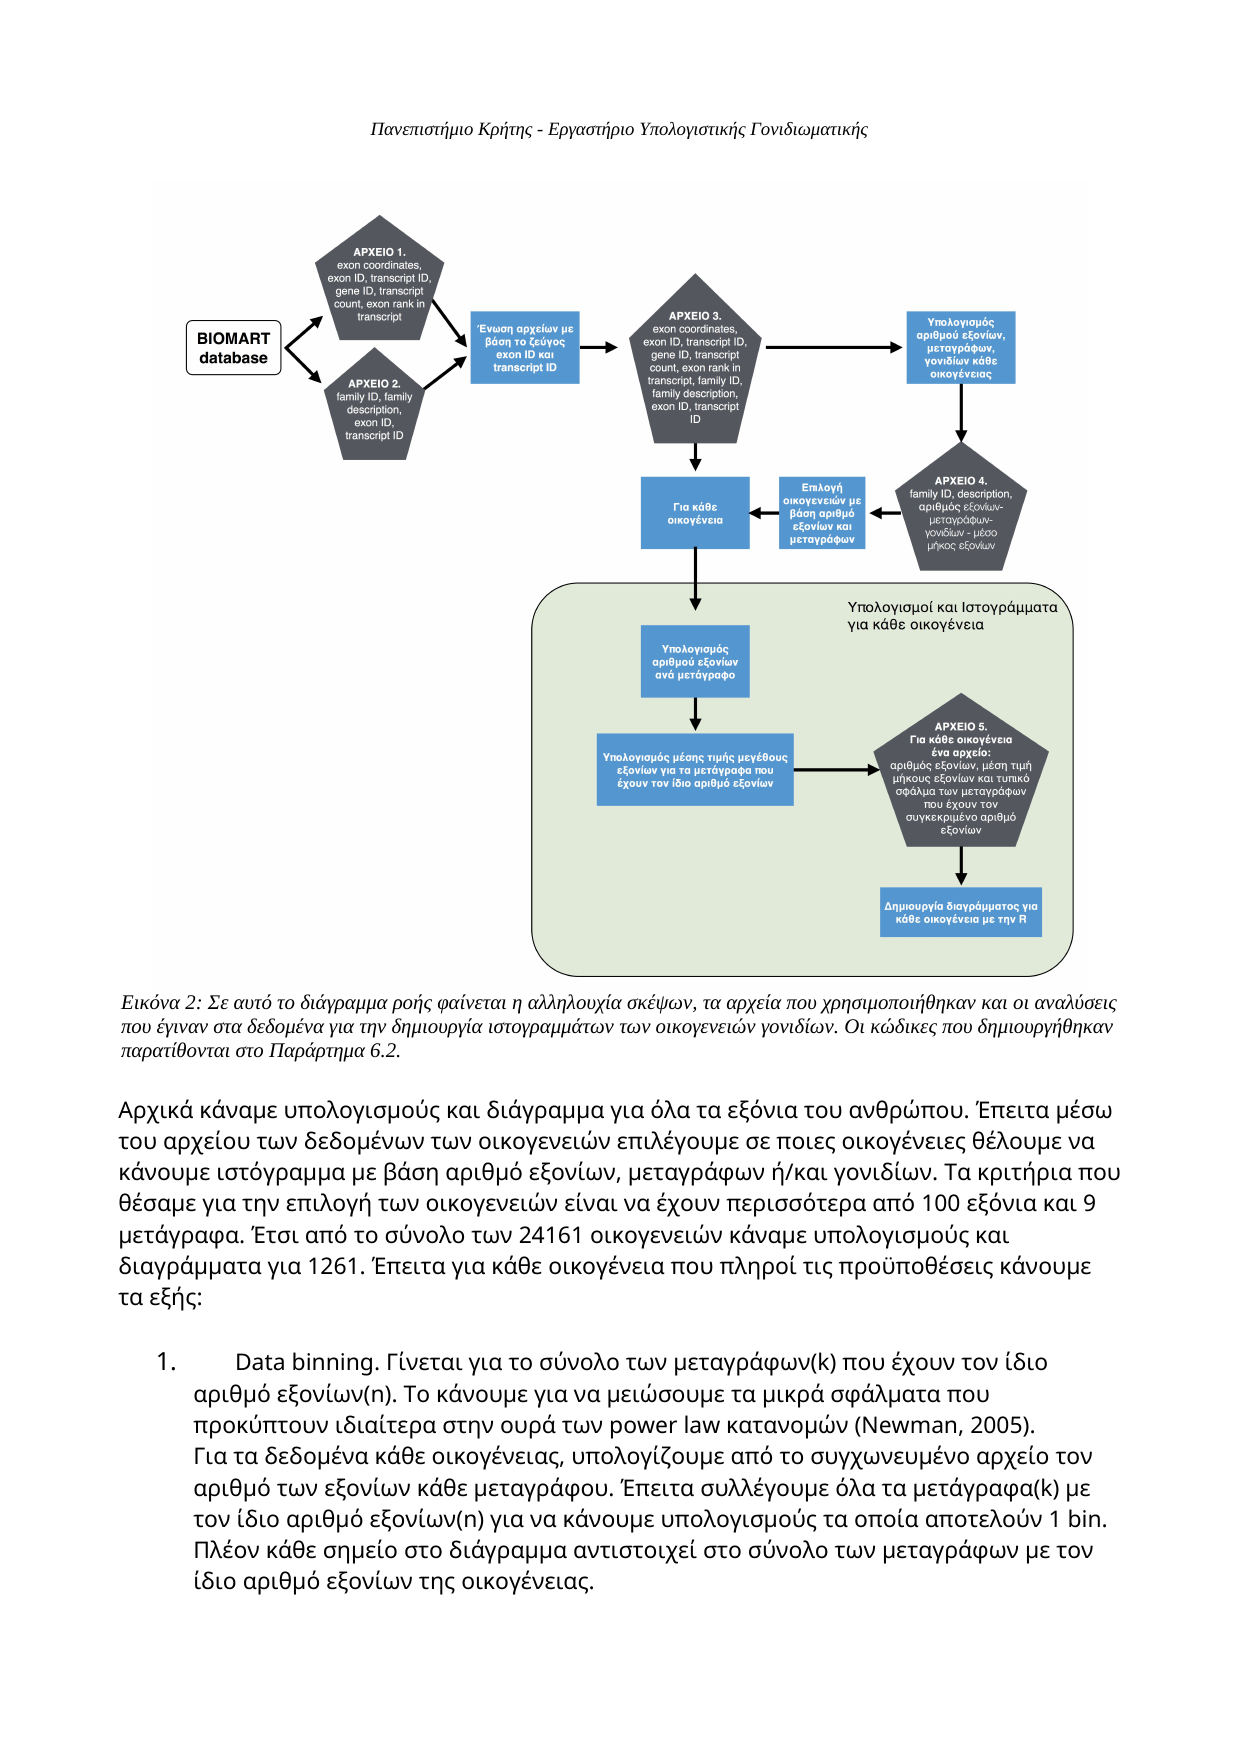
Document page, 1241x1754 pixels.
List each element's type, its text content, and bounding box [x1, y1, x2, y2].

picture [153, 181, 1088, 991]
text Για τα δεδομένα κάθε οικογένειας, υπολογίζουμε από το συγχωνευμένο αρχείο τον αριθμό των εξονίων κάθε μεταγράφου. Έπειτα συλλέγουμε όλα τα μετάγραφα(k) με τον ίδιο αριθμό εξονίων(n) για να κάνουμε υπολογισμούς τα οποία αποτελούν 1 bin. Πλέον κάθε σημείο στο διάγραμμα αντιστοιχεί στο σύνολο των μεταγράφων με τον ίδιο αριθμό εξονίων της οικογένειας. [156, 1440, 1122, 1596]
text Αρχικά κάναμε υπολογισμούς και διάγραμμα για όλα τα εξόνια του ανθρώπου. Έπειτα μέσω του αρχείου των δεδομένων των οικογενειών επιλέγουμε σε ποιες οικογένειες θέλουμε να κάνουμε ιστόγραμμα με βάση αριθμό εξονίων, μεταγράφων ή/και γονιδίων. Τα κριτήρια που θέσαμε για την επιλογή των οικογενειών είναι να έχουν περισσότερα από 100 εξόνια και 9 μετάγραφα. Έτσι από το σύνολο των 24161 οικογενειών κάναμε υπολογισμούς και διαγράμματα για 1261. Έπειτα για κάθε οικογένεια που πληροί τις προϋποθέσεις κάνουμε τα εξής: [118, 1094, 1122, 1312]
text 1. Data binning. Γίνεται για το σύνολο των μεταγράφων(k) που έχουν τον ίδιο αριθμό εξονίων(n). Το κάνουμε για να μειώσουμε τα μικρά σφάλματα που προκύπτουν ιδιαίτερα στην ουρά των power law κατανομών (Newman, 2005). [156, 1344, 1122, 1440]
text Εικόνα 2: Σε αυτό το διάγραμμα ροής φαίνεται η αλληλουχία σκέψων, τα αρχεία που χρησιμοποιήθηκαν και οι αναλύσεις που έγιναν στα δεδομένα για την δημιουργία ιστογραμμάτων των οικογενειών γονιδίων. Οι κώδικες που δημιουργήθηκαν παρατίθονται στο Παράρτημα 6.2. [121, 182, 1119, 1062]
